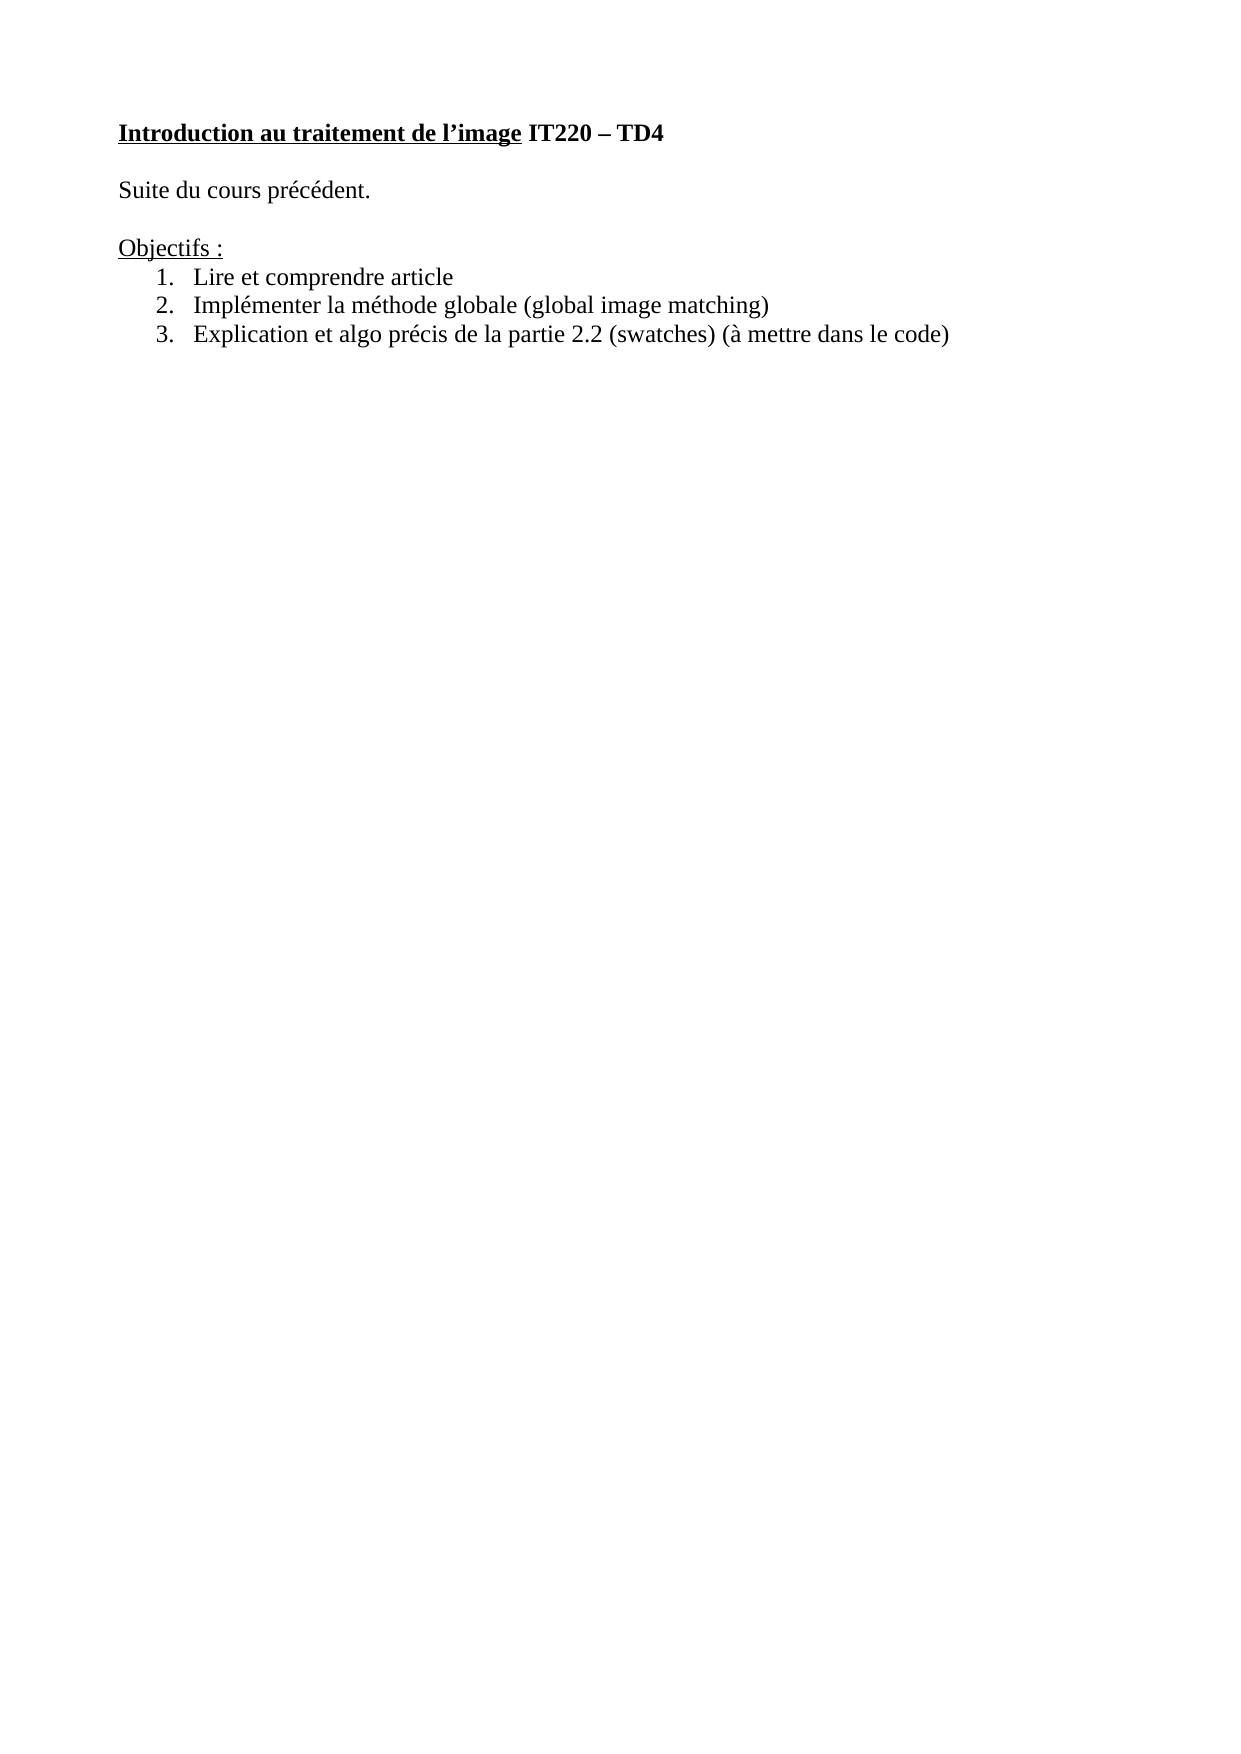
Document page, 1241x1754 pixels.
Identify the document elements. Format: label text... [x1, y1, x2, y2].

list Implémenter la méthode globale (global image matching) [156, 291, 1122, 319]
list Explication et algo précis de la partie 2.2 (swatches) (à mettre dans le code) [156, 319, 1122, 348]
text Introduction au traitement de l’image IT220 – TD4 [118, 118, 1122, 147]
text Objectifs : [118, 233, 1122, 262]
list Lire et comprendre article [156, 262, 1122, 291]
text Suite du cours précédent. [118, 176, 1122, 204]
